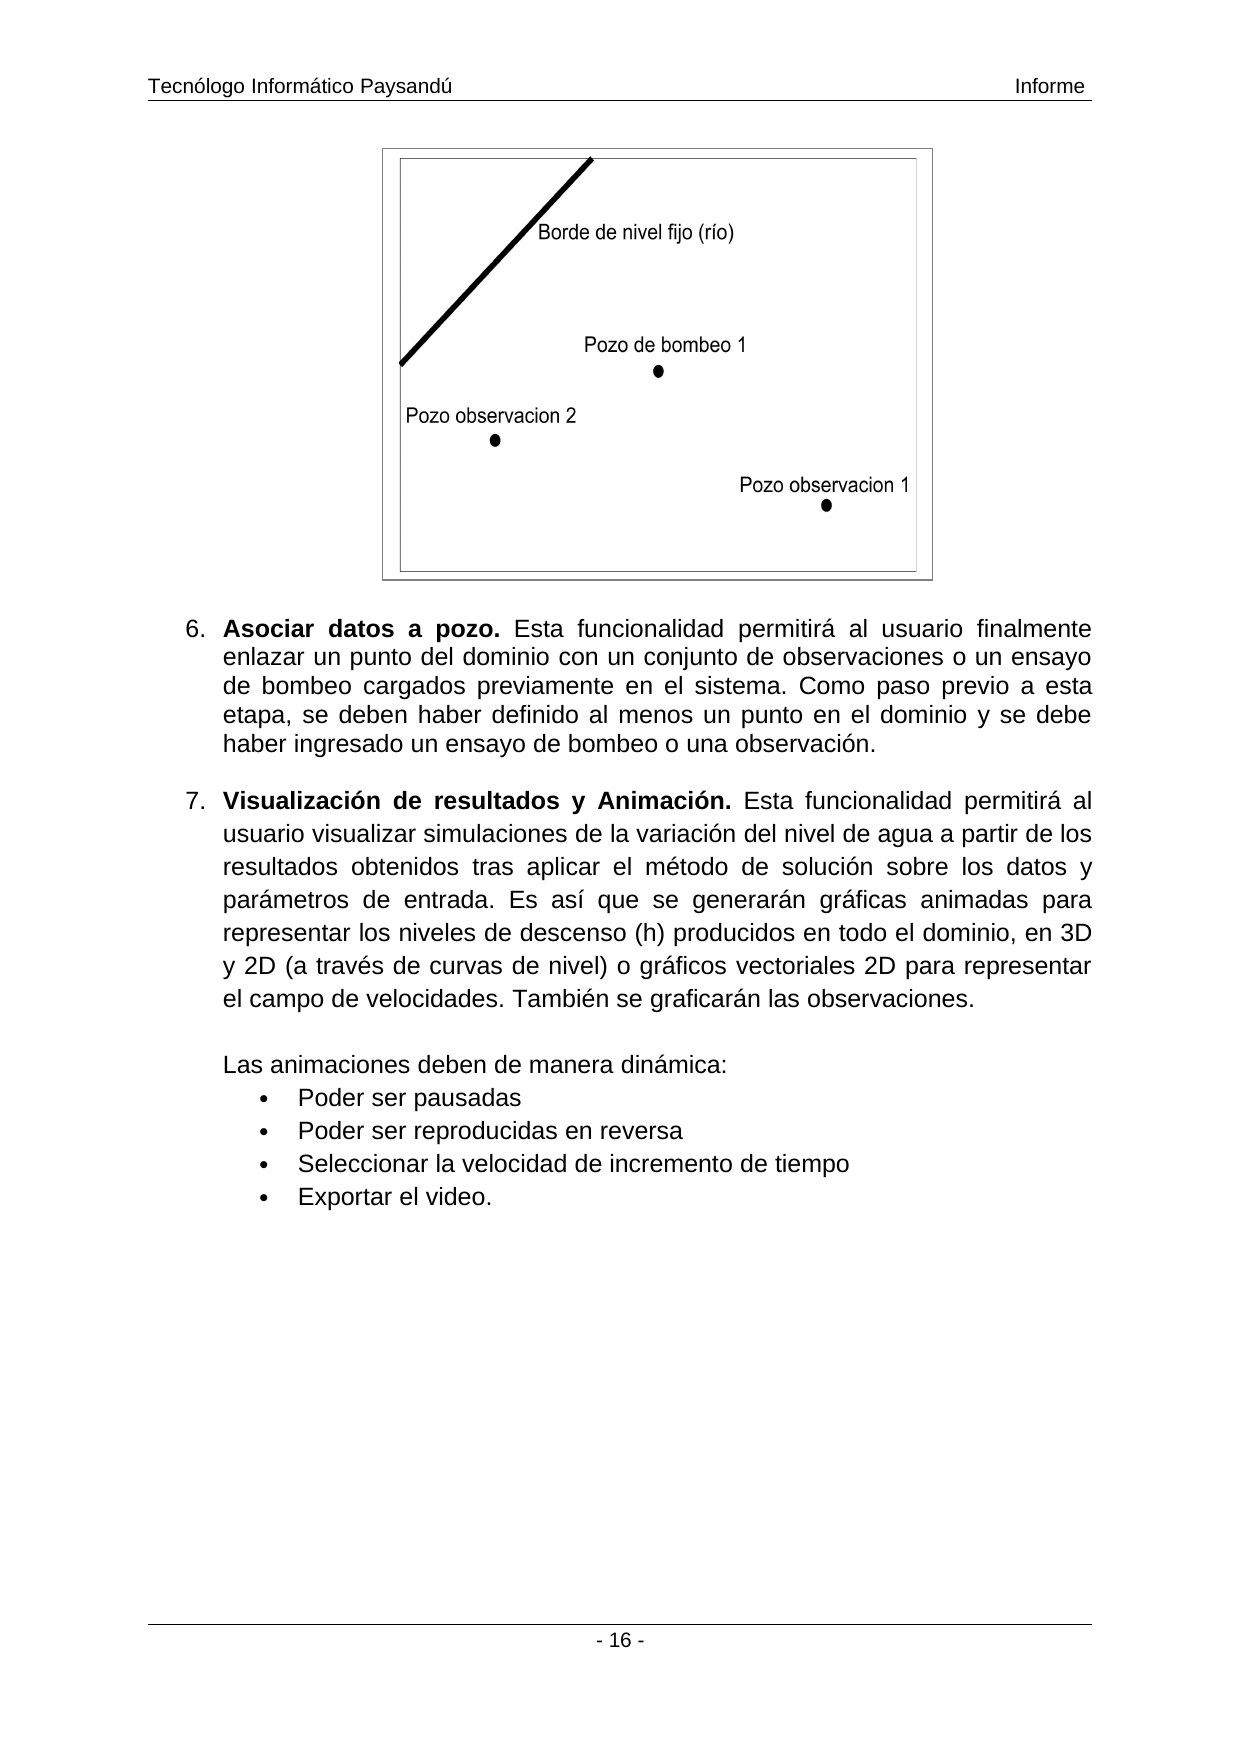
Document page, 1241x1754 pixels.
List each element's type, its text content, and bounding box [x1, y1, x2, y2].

text Las animaciones deben de manera dinámica: [223, 1050, 1092, 1079]
list Poder ser pausadas [260, 1083, 1092, 1112]
list Visualización de resultados y Animación. Esta funcionalidad permitirá al usuario visualizar simulaciones de la variación del nivel de agua a partir de los resultados obtenidos tras aplicar el método de solución sobre los datos y parámetros de entrada. Es así que se generarán gráficas animadas para representar los niveles de descenso (h) producidos en todo el dominio, en 3D y 2D (a través de curvas de nivel) o gráficos vectoriales 2D para representar el campo de velocidades. También se graficarán las observaciones. [185, 786, 1092, 1013]
list Asociar datos a pozo. Esta funcionalidad permitirá al usuario finalmente enlazar un punto del dominio con un conjunto de observaciones o un ensayo de bombeo cargados previamente en el sistema. Como paso previo a esta etapa, se deben haber definido al menos un punto en el dominio y se debe haber ingresado un ensayo de bombeo o una observación. [185, 613, 1092, 757]
list Exportar el video. [260, 1182, 1092, 1211]
list Poder ser reproducidas en reversa [260, 1116, 1092, 1145]
list Seleccionar la velocidad de incremento de tiempo [260, 1149, 1092, 1178]
picture [398, 156, 917, 572]
